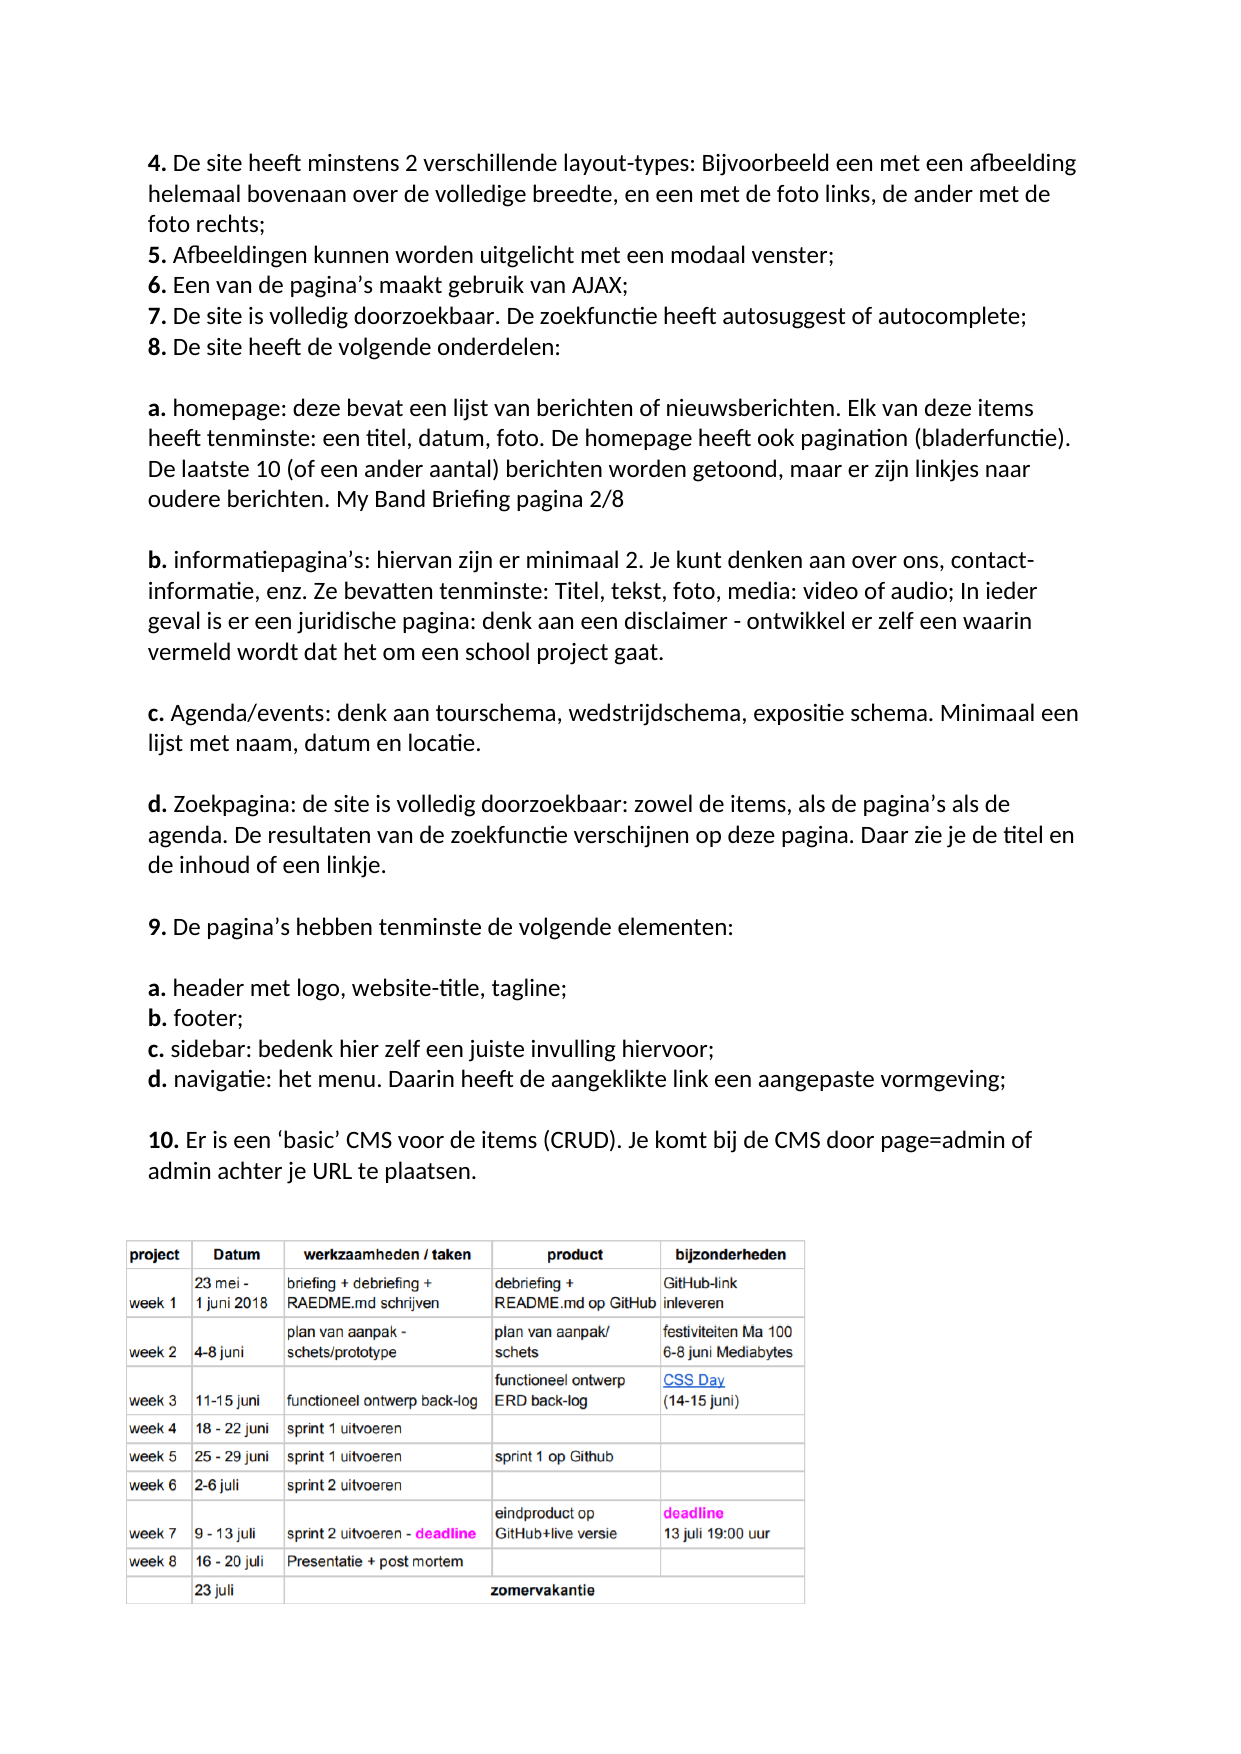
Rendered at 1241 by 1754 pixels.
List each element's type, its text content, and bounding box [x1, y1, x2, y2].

text a. homepage​: deze bevat een lijst van berichten of nieuwsberichten. Elk van deze items heeft tenminste: een titel, datum, foto. De homepage heeft ook pagination (bladerfunctie). De laatste 10 (of een ander aantal) berichten worden getoond, maar er zijn linkjes naar oudere berichten. My Band Briefing pagina 2/8 [148, 392, 1093, 514]
text b. footer; [148, 1002, 1093, 1033]
text 10. Er is een ‘basic’ CMS voor de items (CRUD). Je komt bij de CMS door page=admin of admin achter je URL te plaatsen. [148, 1124, 1093, 1185]
text 7. De site is volledig doorzoekbaar. De zoekfunctie heeft autosuggest of autocomplete; [148, 300, 1093, 331]
text 4. De site heeft minstens 2 verschillende layout-types: Bijvoorbeeld een met een afbeelding helemaal bovenaan over de volledige breedte, en een met de foto links, de ander met de foto rechts; [148, 148, 1093, 239]
text b. informatiepagina’s​: hiervan zijn er minimaal 2. Je kunt denken aan over ons, contact-informatie, enz. Ze bevatten tenminste: Titel, tekst, foto, media: video of audio; In ieder geval is er een juridische pagina: denk aan een disclaimer - ontwikkel er zelf een waarin vermeld wordt dat het om een school project gaat. [148, 544, 1093, 666]
text a. header met logo, website-title, tagline; [148, 972, 1093, 1002]
text d. Zoekpagina​: de site is volledig doorzoekbaar: zowel de items, als de pagina’s als de agenda. De resultaten van de zoekfunctie verschijnen op deze pagina. Daar zie je de titel en de inhoud of een linkje. [148, 788, 1093, 880]
text d. navigatie: het menu. Daarin heeft de aangeklikte link een aangepaste vormgeving; [148, 1063, 1093, 1094]
text 9. De pagina’s hebben tenminste de volgende elementen: [148, 911, 1093, 941]
text 6. Een van de pagina’s maakt gebruik van AJAX; [148, 270, 1093, 300]
text c. Agenda/events​: denk aan tourschema, wedstrijdschema, expositie schema. Minimaal een lijst met naam, datum en locatie. [148, 697, 1093, 758]
text 5. Afbeeldingen kunnen worden uitgelicht met een modaal venster; [148, 239, 1093, 270]
text c. sidebar: bedenk hier zelf een juiste invulling hiervoor; [148, 1033, 1093, 1063]
text 8. De site heeft de volgende onderdelen: [148, 331, 1093, 361]
